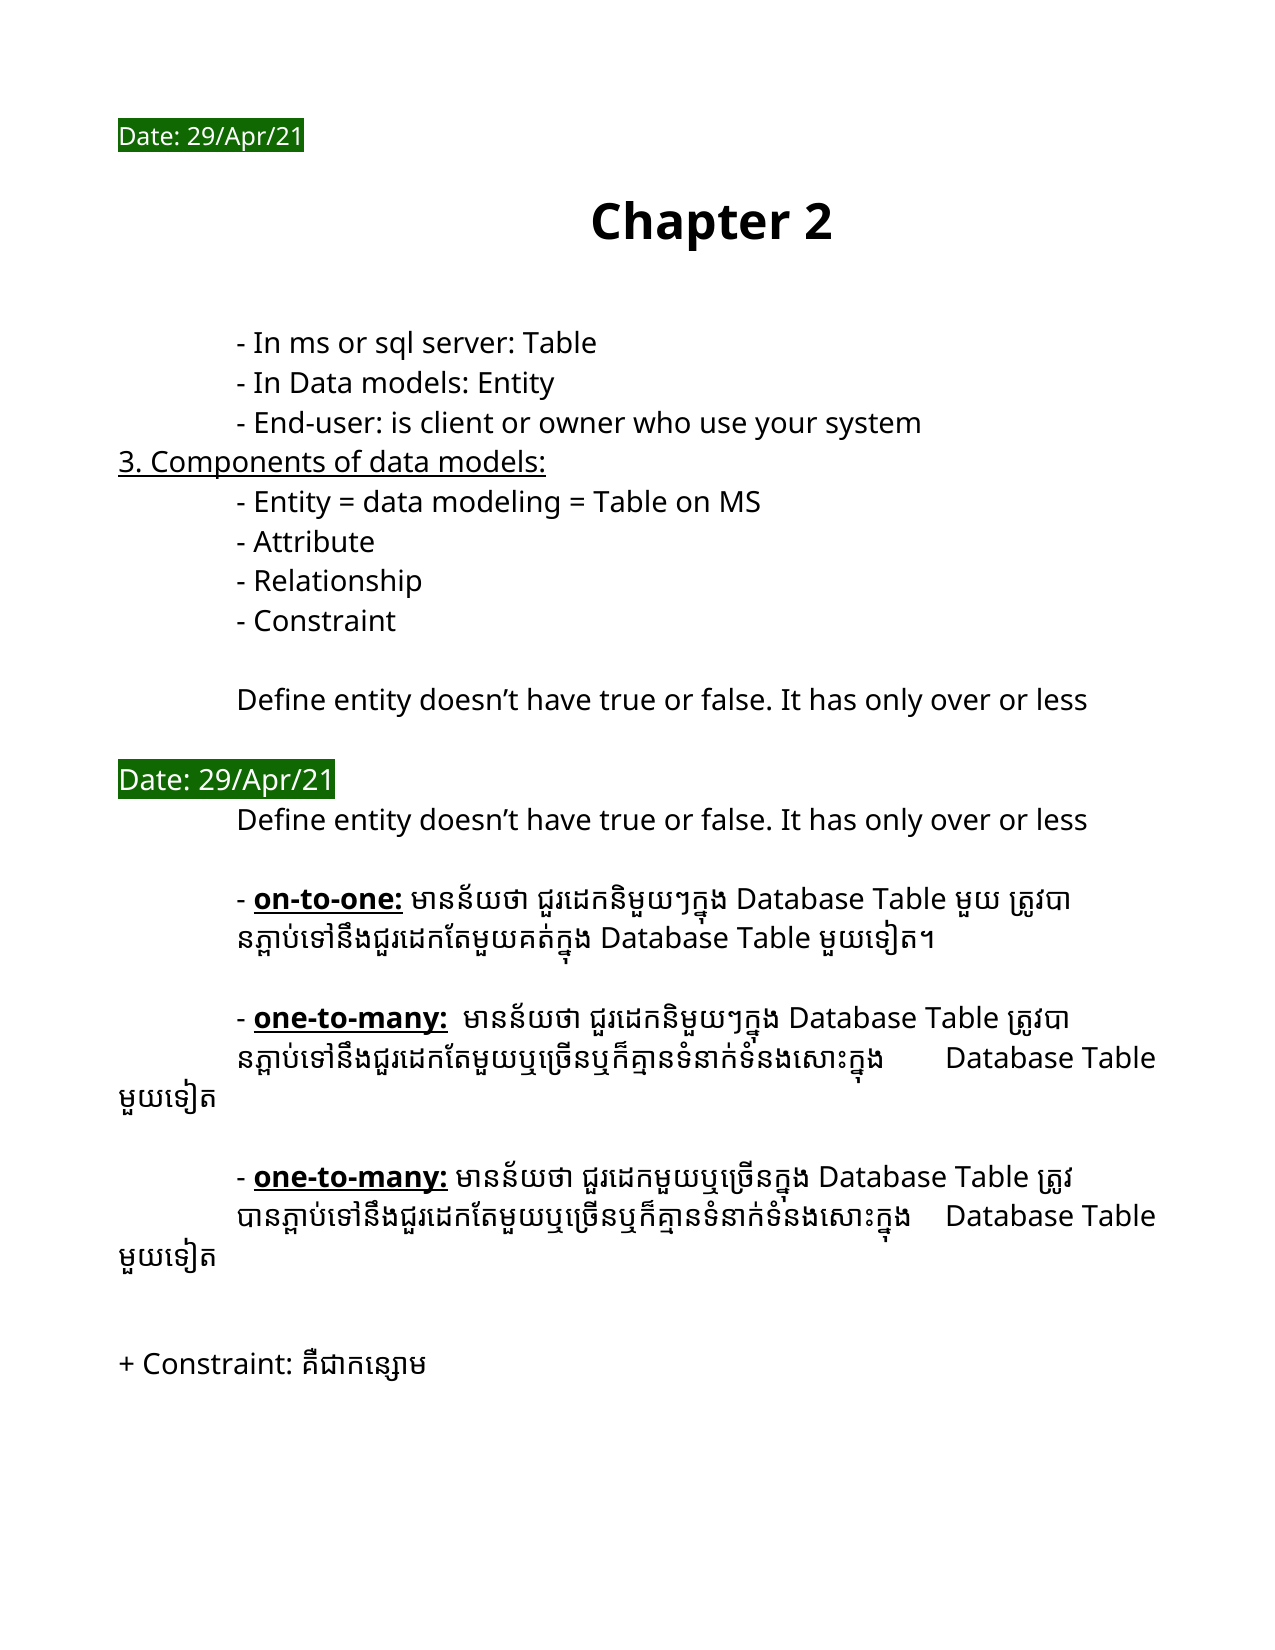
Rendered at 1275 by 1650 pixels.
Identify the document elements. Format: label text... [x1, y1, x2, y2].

text Date: 29/Apr/21 [118, 118, 1157, 152]
text Chapter 2 [118, 186, 1157, 322]
text + Constraint: គឺជាកន្សោម [118, 1343, 1157, 1383]
text 3. Components of data models: - Entity = data modeling = Table on MS - Attribute - Relationship - Constraint Define entity doesn’t have true or false. It has only over or less Date: 29/Apr/21 Define entity doesn’t have true or false. It has only over or less - on-to-one: មានន័យថា ជួរដេកនិមួយៗក្នុង Database Table មួយ ត្រូវបា នភ្ពាប់ទៅនឹងជួរដេកតែមួយគត់ក្នុង Database Table មួយទៀត។ - one-to-many: មានន័យថា ជួរដេកនិមួយៗក្នុង Database Table ត្រូវបា នភ្ពាប់ទៅនឹងជួរដេកតែមួយឬច្រើនឬក៏គ្មានទំនាក់ទំនងសោះក្នុង Database Table មួយទៀត - one-to-many: មានន័យថា ជួរដេកមួយឬច្រើនក្នុង Database Table ត្រូវ បានភ្ពាប់ទៅនឹងជួរដេកតែមួយឬច្រើនឬក៏គ្មានទំនាក់ទំនងសោះក្នុង Database Table មួយទៀត [118, 442, 1157, 1343]
text - In ms or sql server: Table - In Data models: Entity - End-user: is client or owner who use your system [118, 322, 1157, 442]
